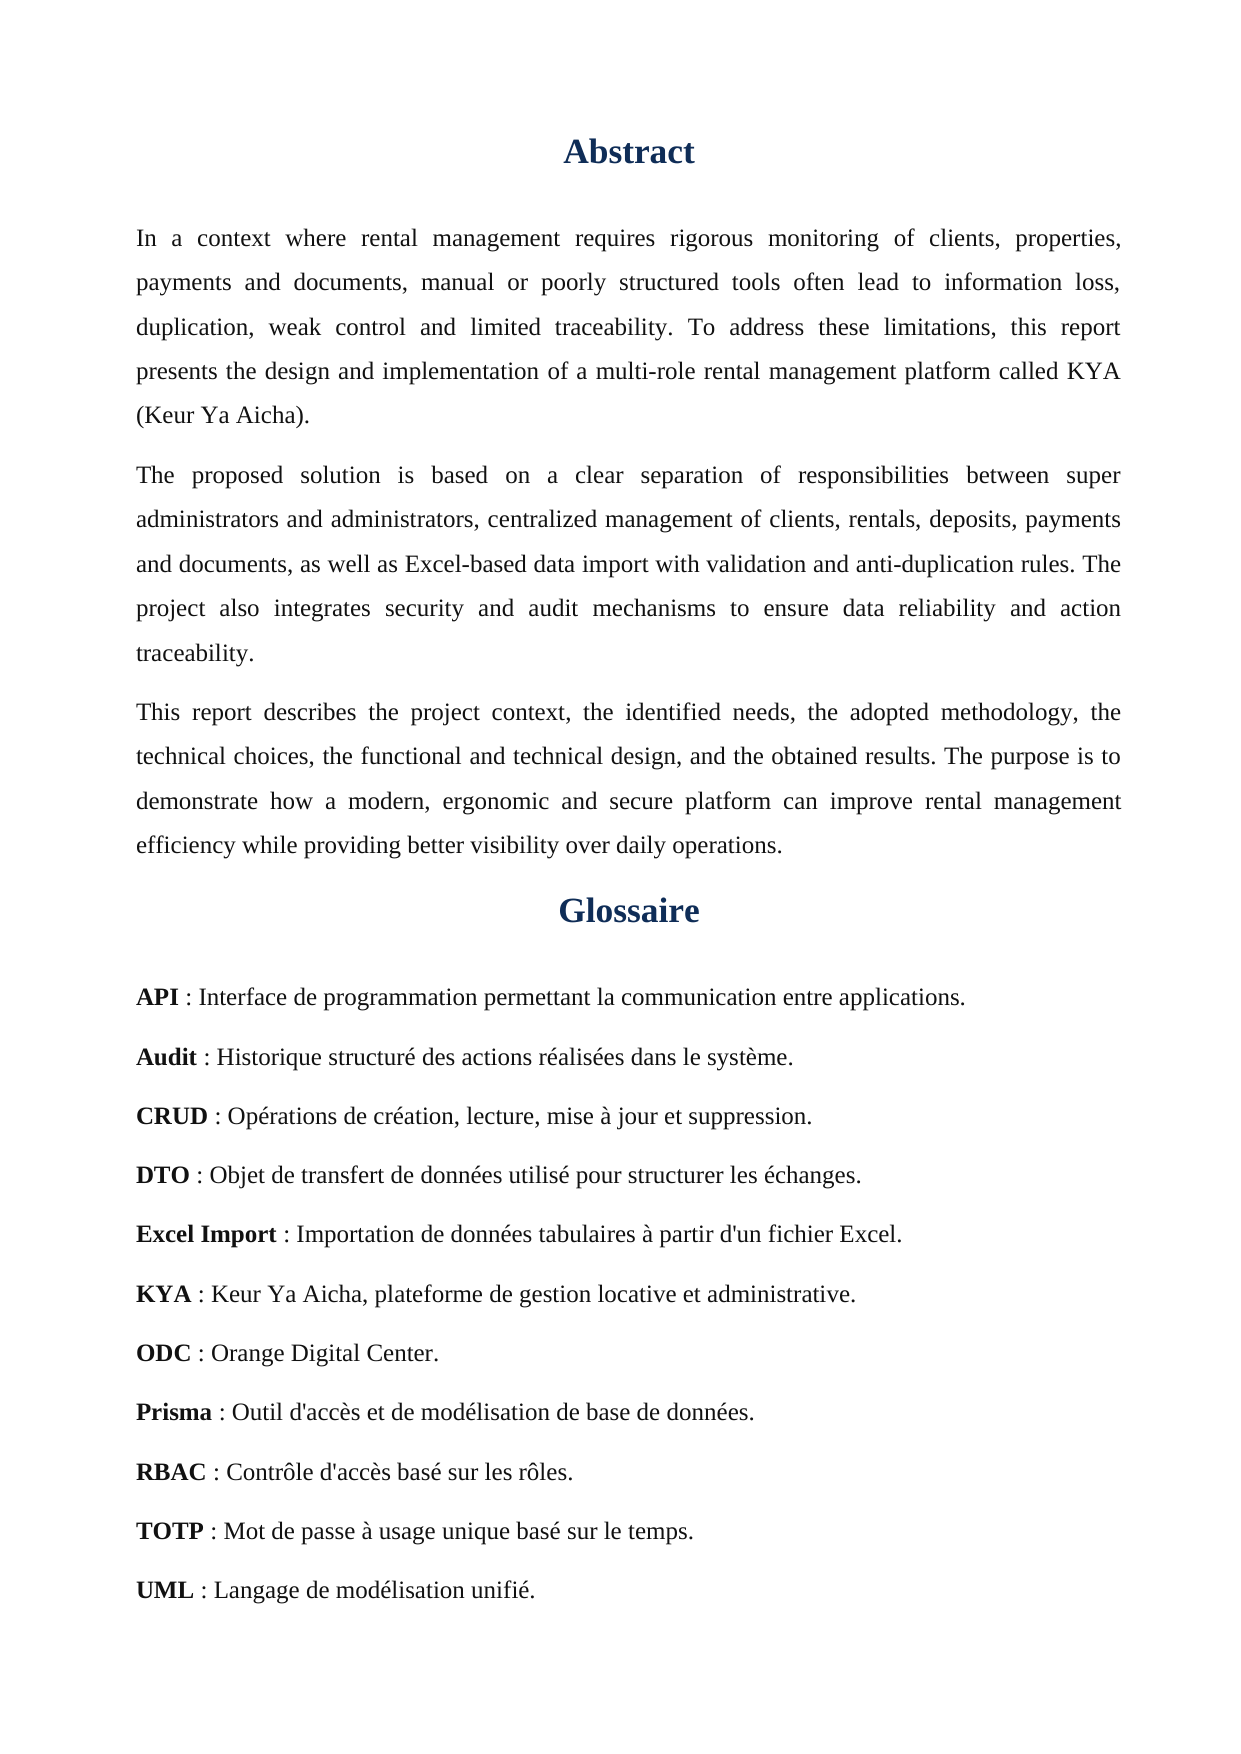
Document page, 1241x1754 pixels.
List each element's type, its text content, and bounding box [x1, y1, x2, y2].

text Glossaire [136, 890, 1122, 931]
text RBAC : Contrôle d'accès basé sur les rôles. [136, 1457, 1122, 1485]
text This report describes the project context, the identified needs, the adopted methodology, the technical choices, the functional and technical design, and the obtained results. The purpose is to demonstrate how a modern, ergonomic and secure platform can improve rental management efficiency while providing better visibility over daily operations. [136, 697, 1122, 859]
text Abstract [136, 130, 1122, 171]
text TOTP : Mot de passe à usage unique basé sur le temps. [136, 1516, 1122, 1544]
text ODC : Orange Digital Center. [136, 1338, 1122, 1367]
text In a context where rental management requires rigorous monitoring of clients, properties, payments and documents, manual or poorly structured tools often lead to information loss, duplication, weak control and limited traceability. To address these limitations, this report presents the design and implementation of a multi-role rental management platform called KYA (Keur Ya Aicha). [136, 223, 1122, 429]
text KYA : Keur Ya Aicha, plateforme de gestion locative et administrative. [136, 1279, 1122, 1307]
text Prisma : Outil d'accès et de modélisation de base de données. [136, 1397, 1122, 1426]
text Audit : Historique structuré des actions réalisées dans le système. [136, 1042, 1122, 1070]
text API : Interface de programmation permettant la communication entre applications. [136, 982, 1122, 1011]
text Excel Import : Importation de données tabulaires à partir d'un fichier Excel. [136, 1219, 1122, 1248]
text CRUD : Opérations de création, lecture, mise à jour et suppression. [136, 1101, 1122, 1130]
text UML : Langage de modélisation unifié. [136, 1575, 1122, 1604]
text The proposed solution is based on a clear separation of responsibilities between super administrators and administrators, centralized management of clients, rentals, deposits, payments and documents, as well as Excel-based data import with validation and anti-duplication rules. The project also integrates security and audit mechanisms to ensure data reliability and action traceability. [136, 460, 1122, 666]
text DTO : Objet de transfert de données utilisé pour structurer les échanges. [136, 1160, 1122, 1189]
